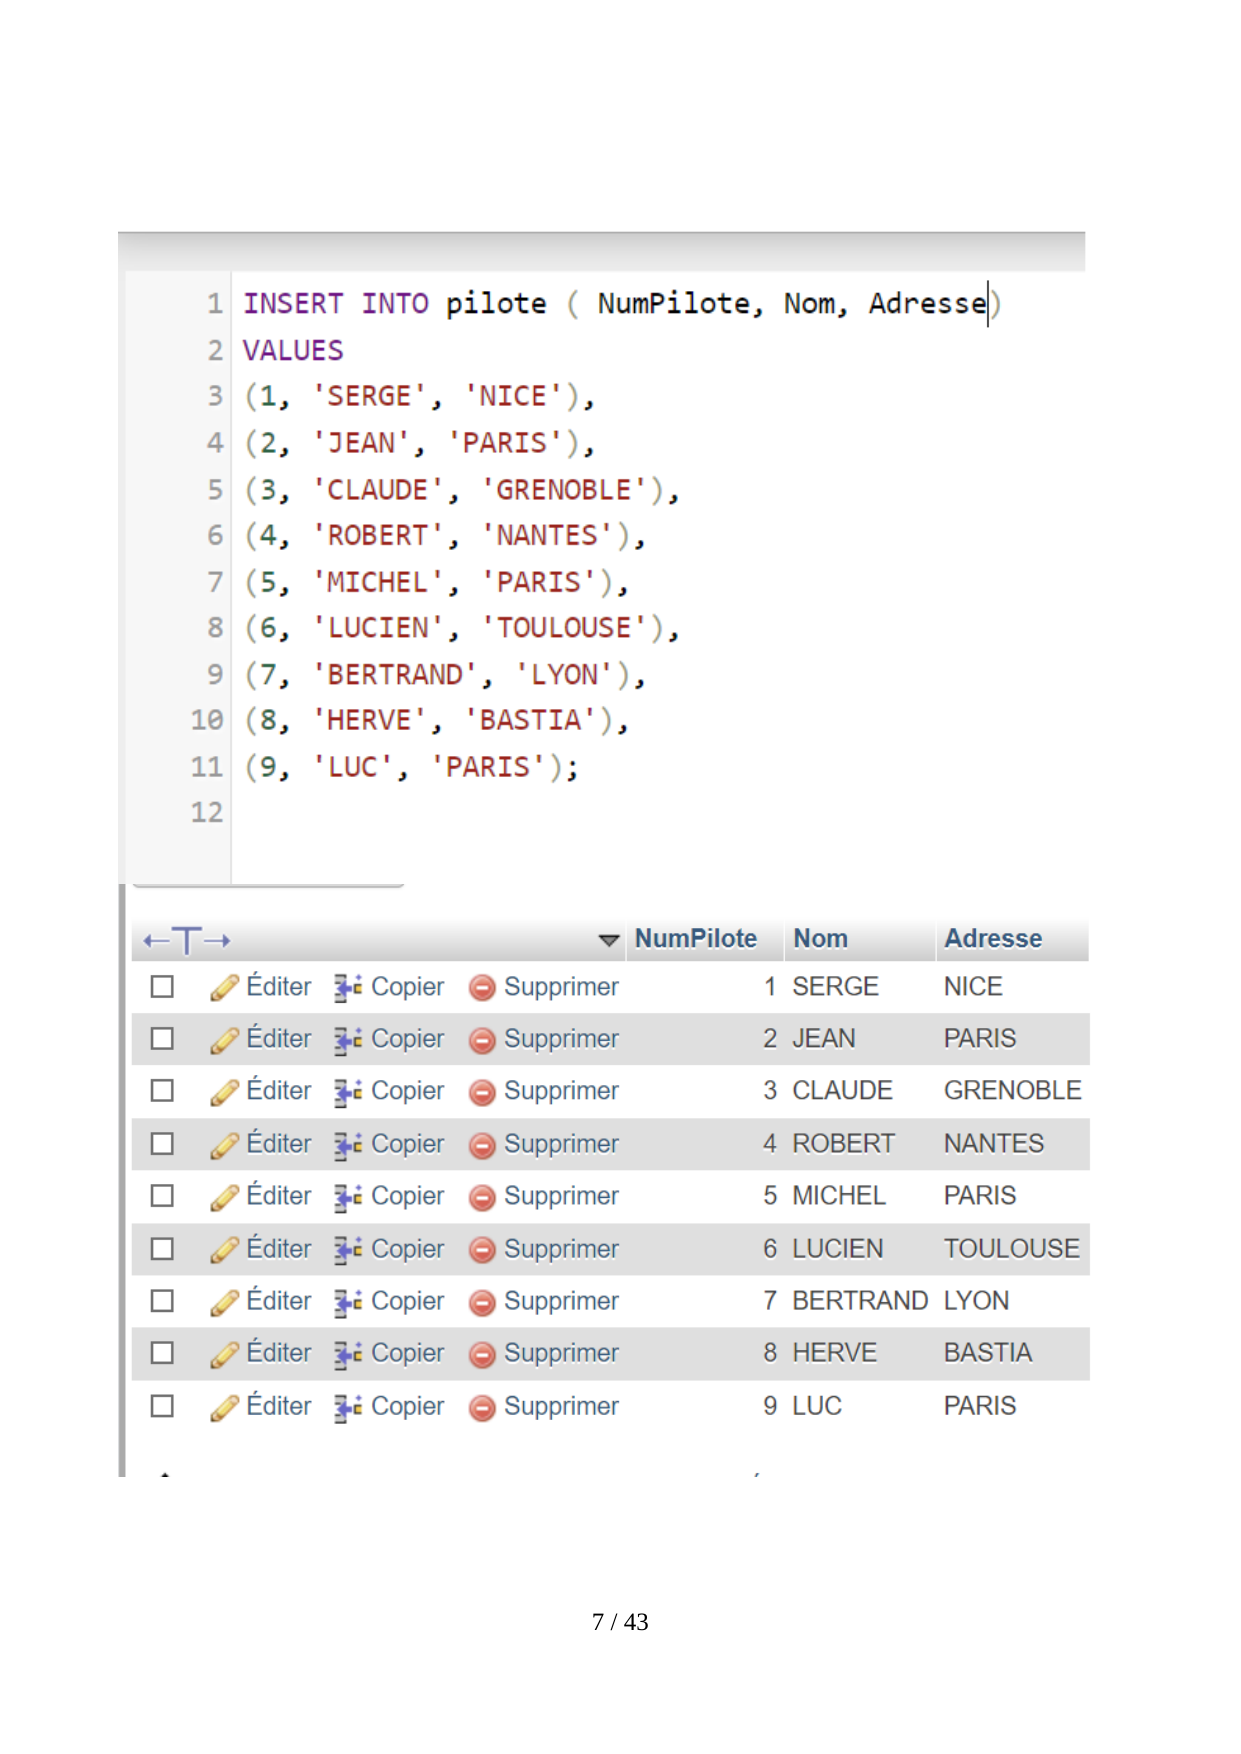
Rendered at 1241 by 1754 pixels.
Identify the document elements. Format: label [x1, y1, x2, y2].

picture [118, 218, 1123, 1477]
